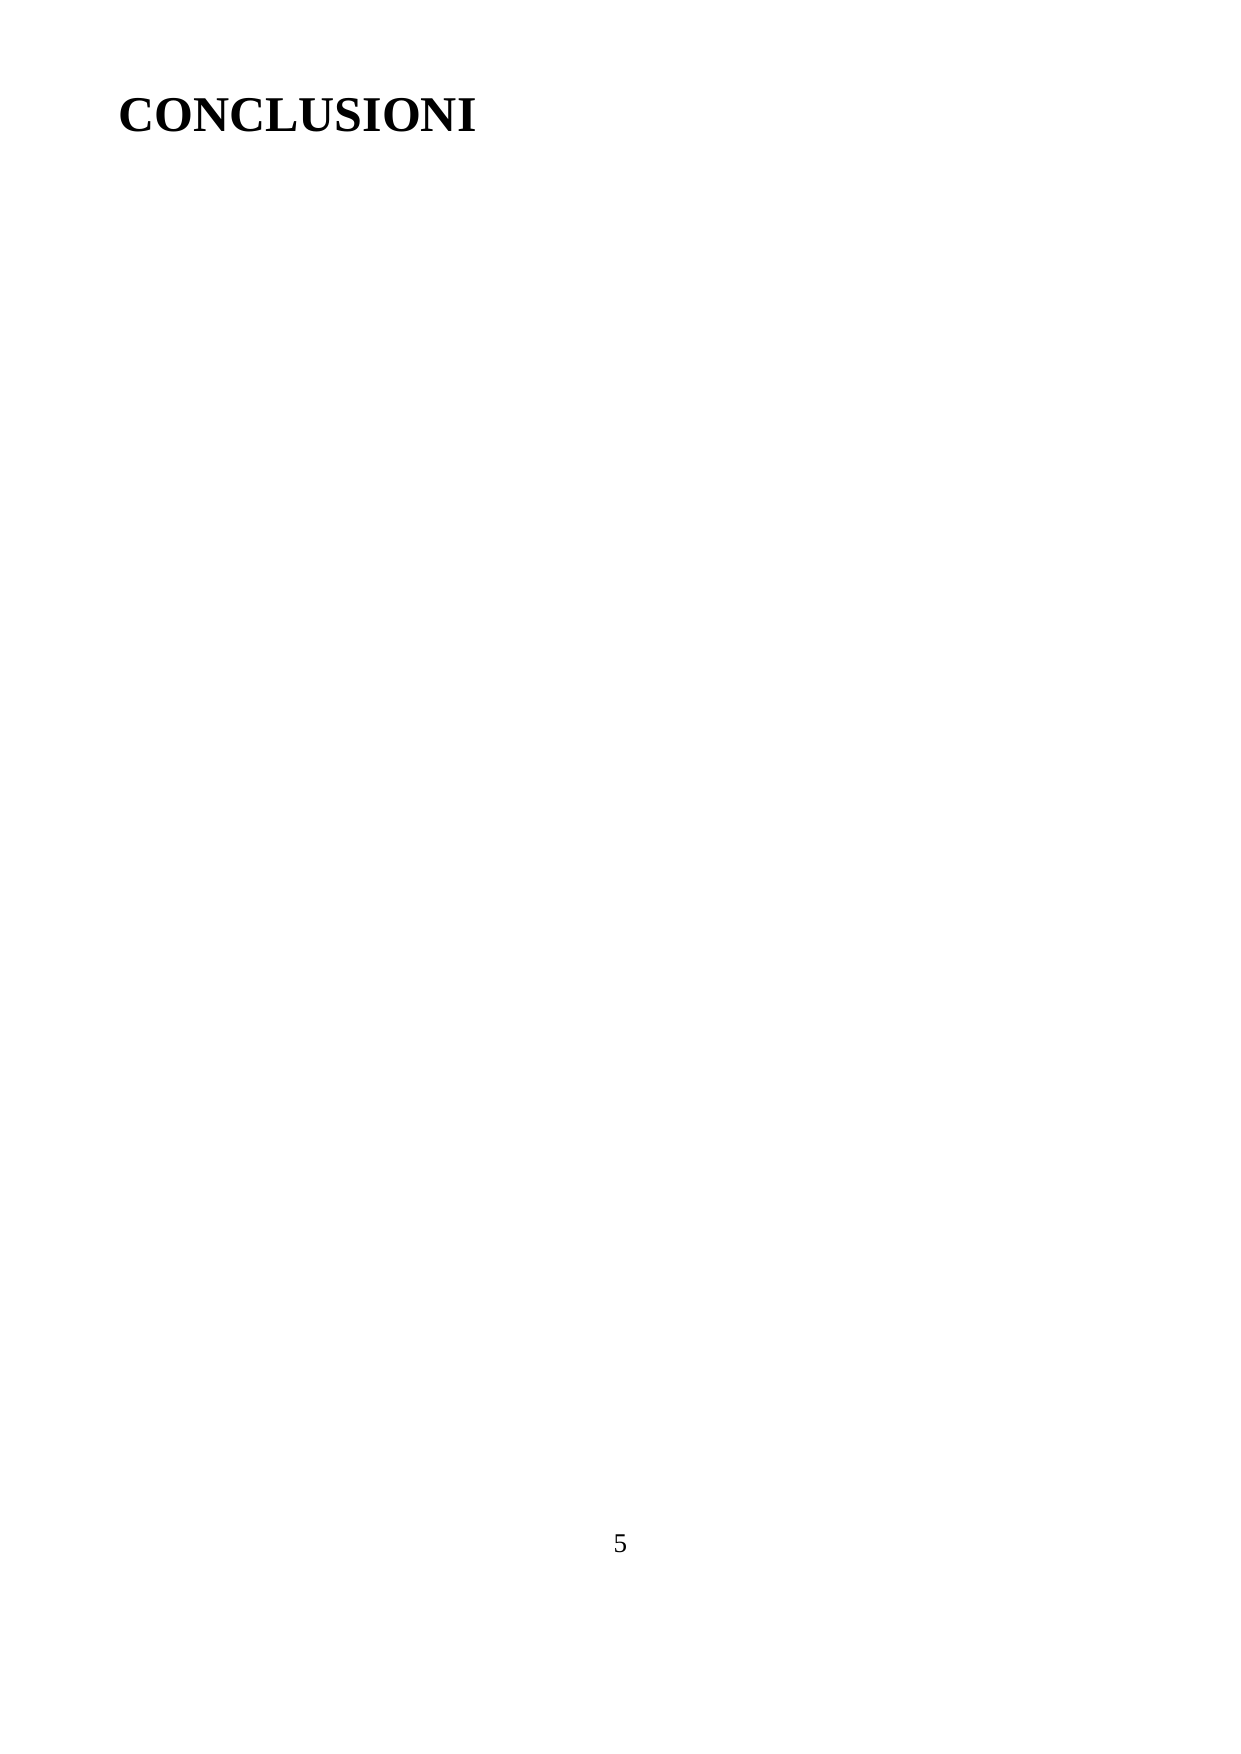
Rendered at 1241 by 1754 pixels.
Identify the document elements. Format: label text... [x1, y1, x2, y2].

subtitle CONCLUSIONI [118, 84, 1122, 142]
